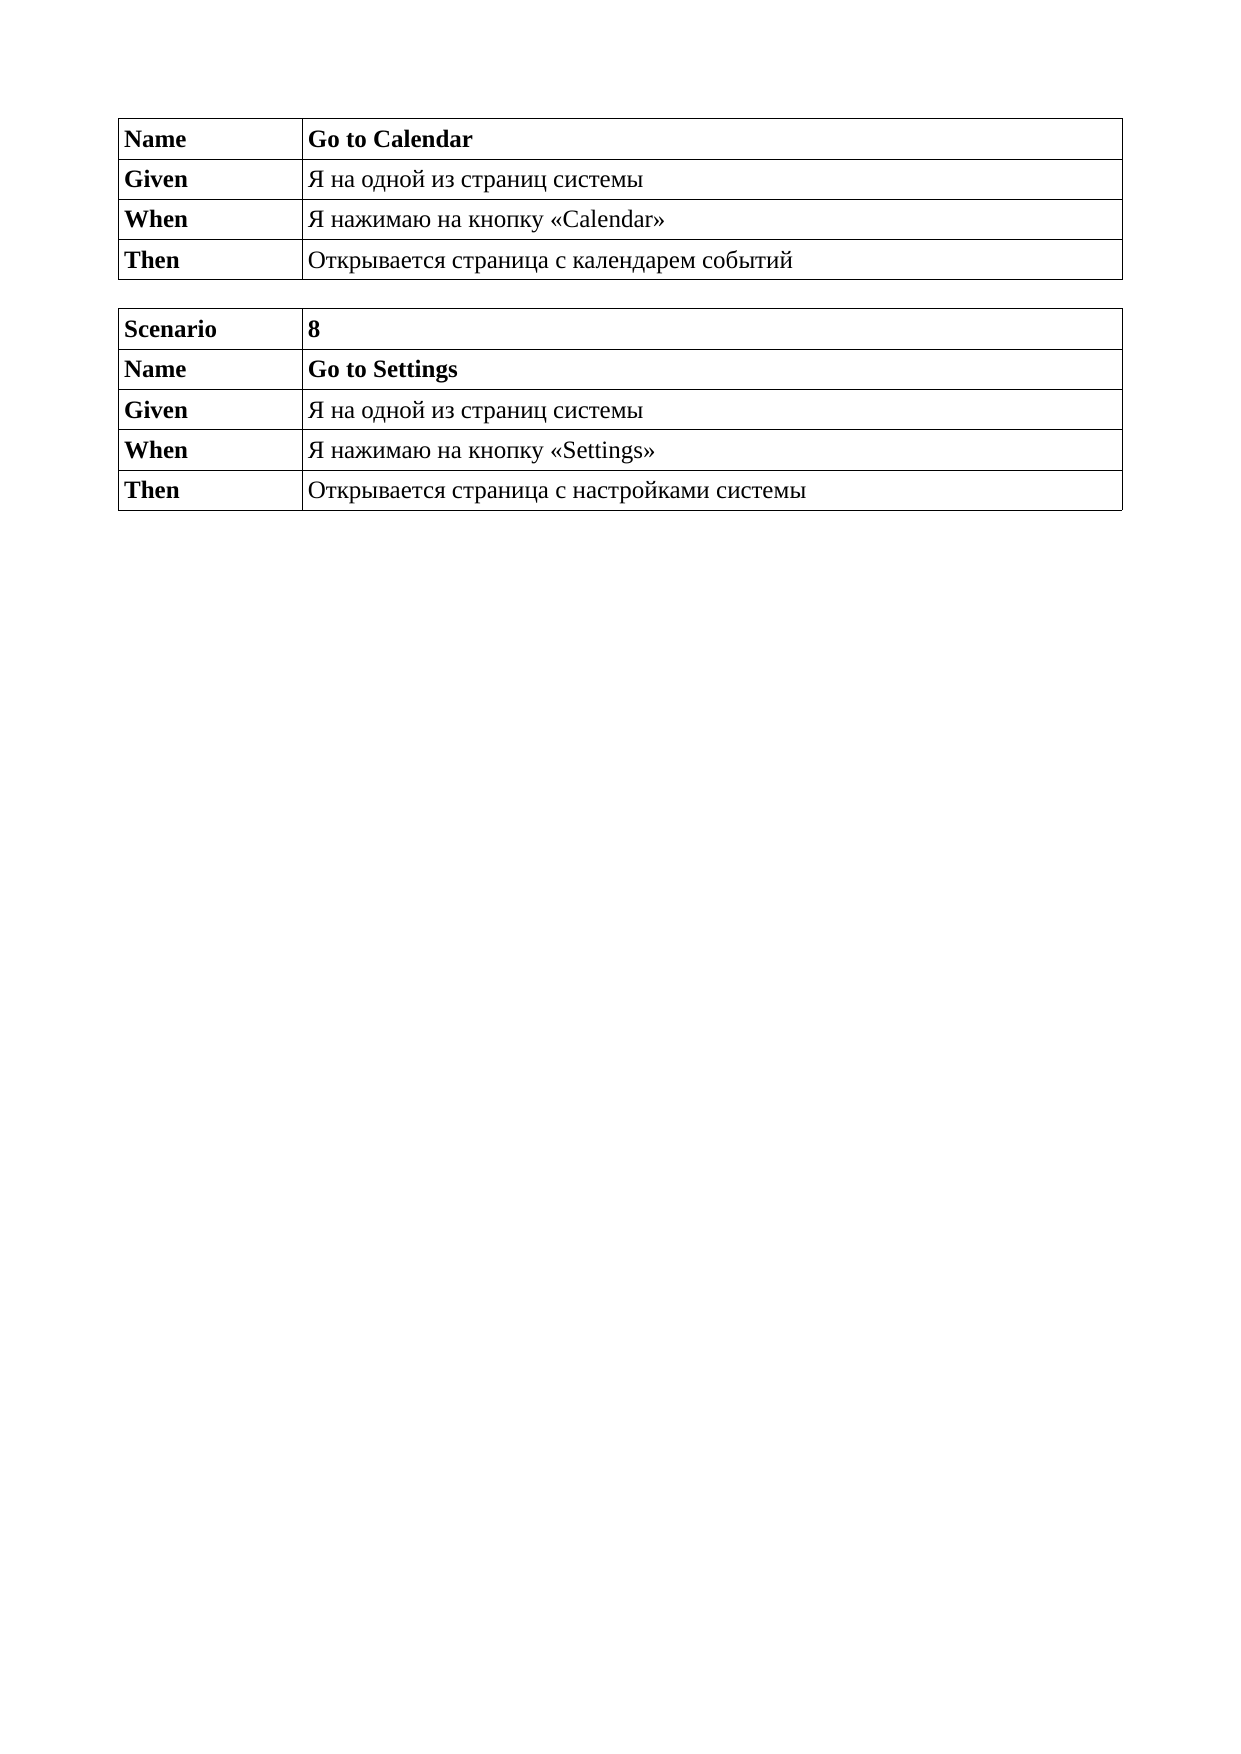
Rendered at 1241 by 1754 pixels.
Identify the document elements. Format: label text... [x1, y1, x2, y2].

table_cell Then [119, 471, 302, 510]
table_cell When [119, 430, 302, 469]
table_cell Go to Calendar [303, 119, 1122, 158]
table_cell Я нажимаю на кнопку «Calendar» [303, 200, 1122, 239]
table_cell When [119, 200, 302, 239]
table_header 8 [303, 309, 1122, 348]
table_cell Given [119, 160, 302, 199]
table_header Scenario [119, 309, 302, 348]
table_cell Открывается страница с настройками системы [303, 471, 1122, 510]
table_cell Name [119, 119, 302, 158]
table_cell Я на одной из страниц системы [303, 390, 1122, 429]
table_cell Go to Settings [303, 350, 1122, 389]
table_cell Given [119, 390, 302, 429]
table_cell Then [119, 240, 302, 279]
table_cell Name [119, 350, 302, 389]
table_cell Открывается страница с календарем событий [303, 240, 1122, 279]
table_cell Я на одной из страниц системы [303, 160, 1122, 199]
table_cell Я нажимаю на кнопку «Settings» [303, 430, 1122, 469]
